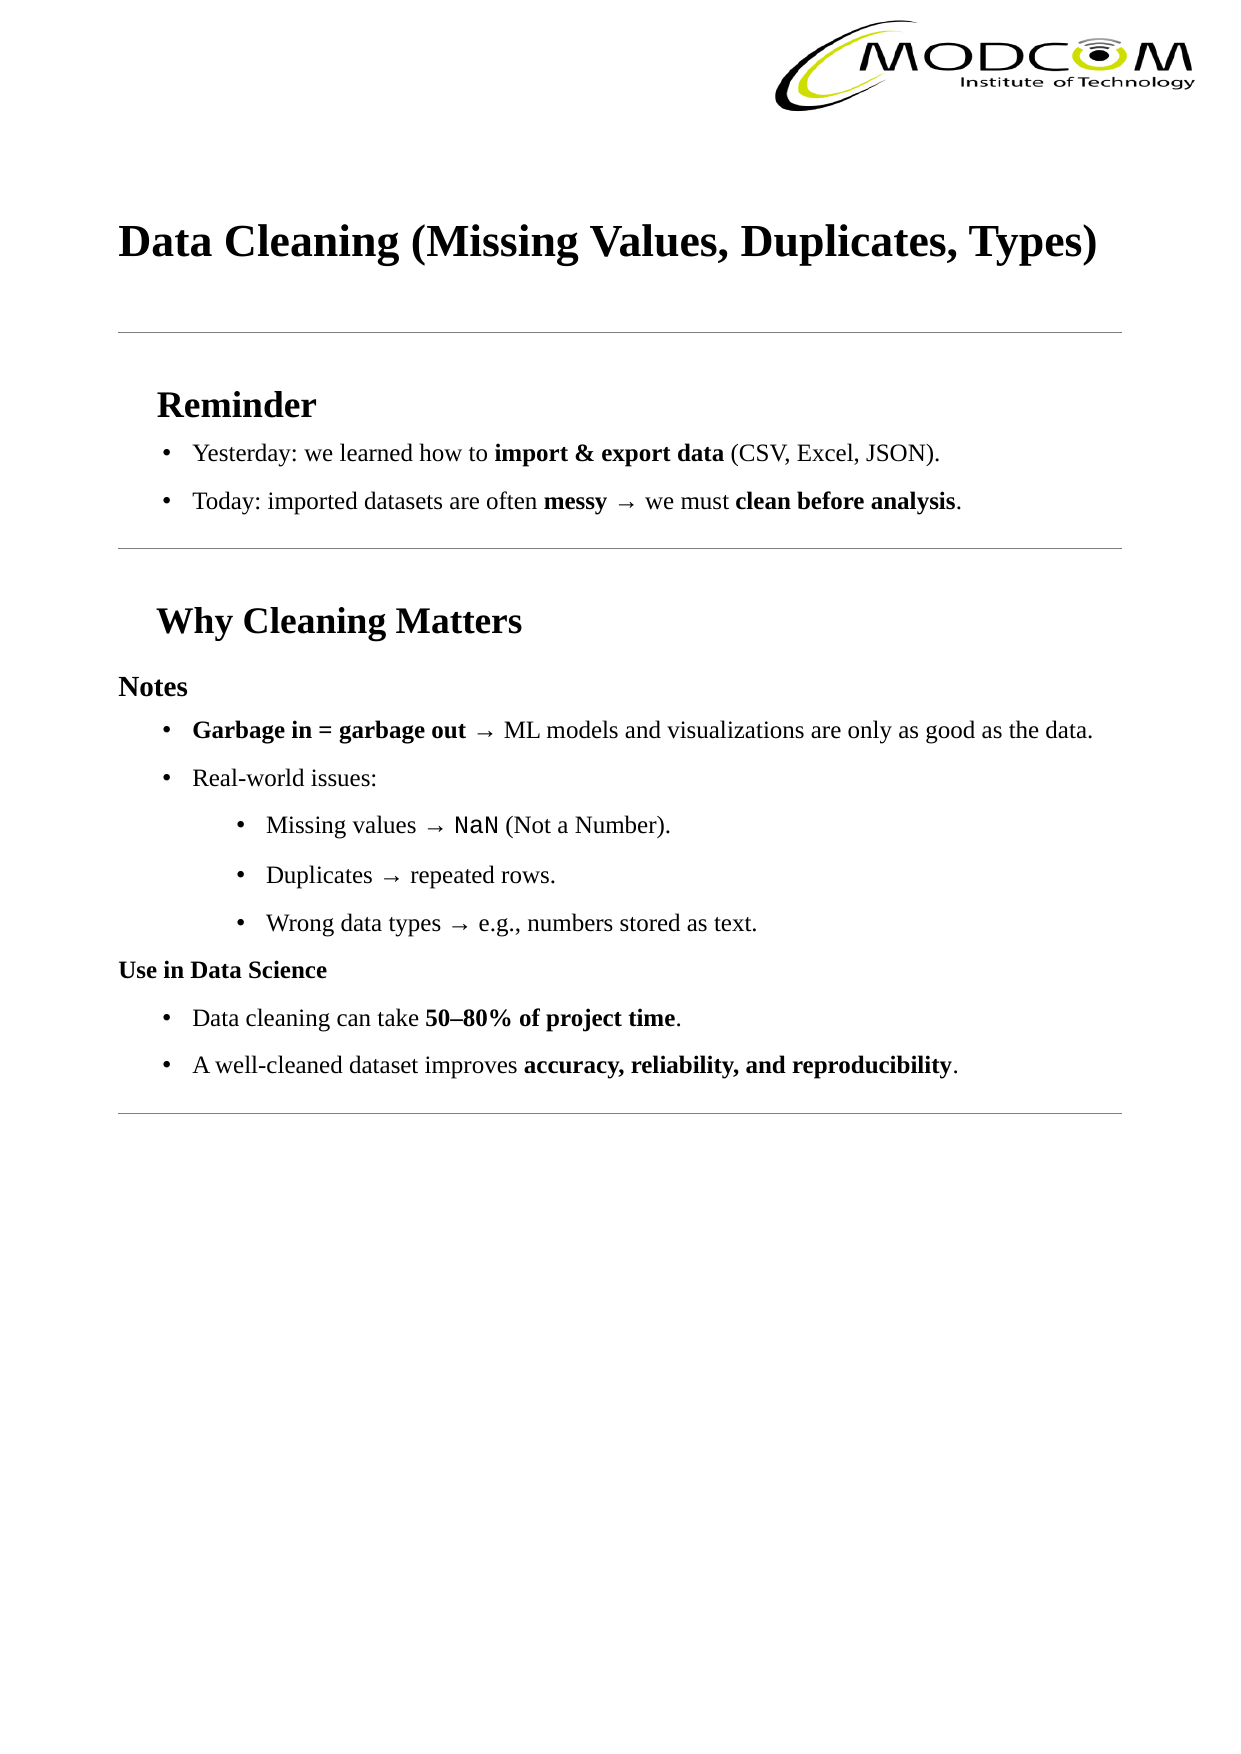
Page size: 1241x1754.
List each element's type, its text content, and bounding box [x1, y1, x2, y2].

text Data Cleaning (Missing Values, Duplicates, Types) [118, 213, 1122, 299]
list Real-world issues: [162, 763, 1122, 791]
subtitle 🔹 Why Cleaning Matters [118, 599, 1122, 642]
list Garbage in = garbage out → ML models and visualizations are only as good as the data. [162, 715, 1122, 744]
subtitle 🔹 Reminder [118, 383, 1122, 426]
list Duplicates → repeated rows. [236, 860, 1122, 889]
picture [755, 0, 1209, 116]
list A well-cleaned dataset improves accuracy, reliability, and reproducibility. [162, 1051, 1122, 1079]
text Use in Data Science [118, 955, 1122, 984]
list Missing values → NaN (Not a Number). [236, 810, 1122, 841]
list Today: imported datasets are often messy → we must clean before analysis. [162, 486, 1122, 515]
list Data cleaning can take 50–80% of project time. [162, 1003, 1122, 1032]
subtitle Notes [118, 669, 1122, 702]
list Wrong data types → e.g., numbers stored as text. [236, 908, 1122, 937]
list Yesterday: we learned how to import & export data (CSV, Excel, JSON). [162, 438, 1122, 467]
